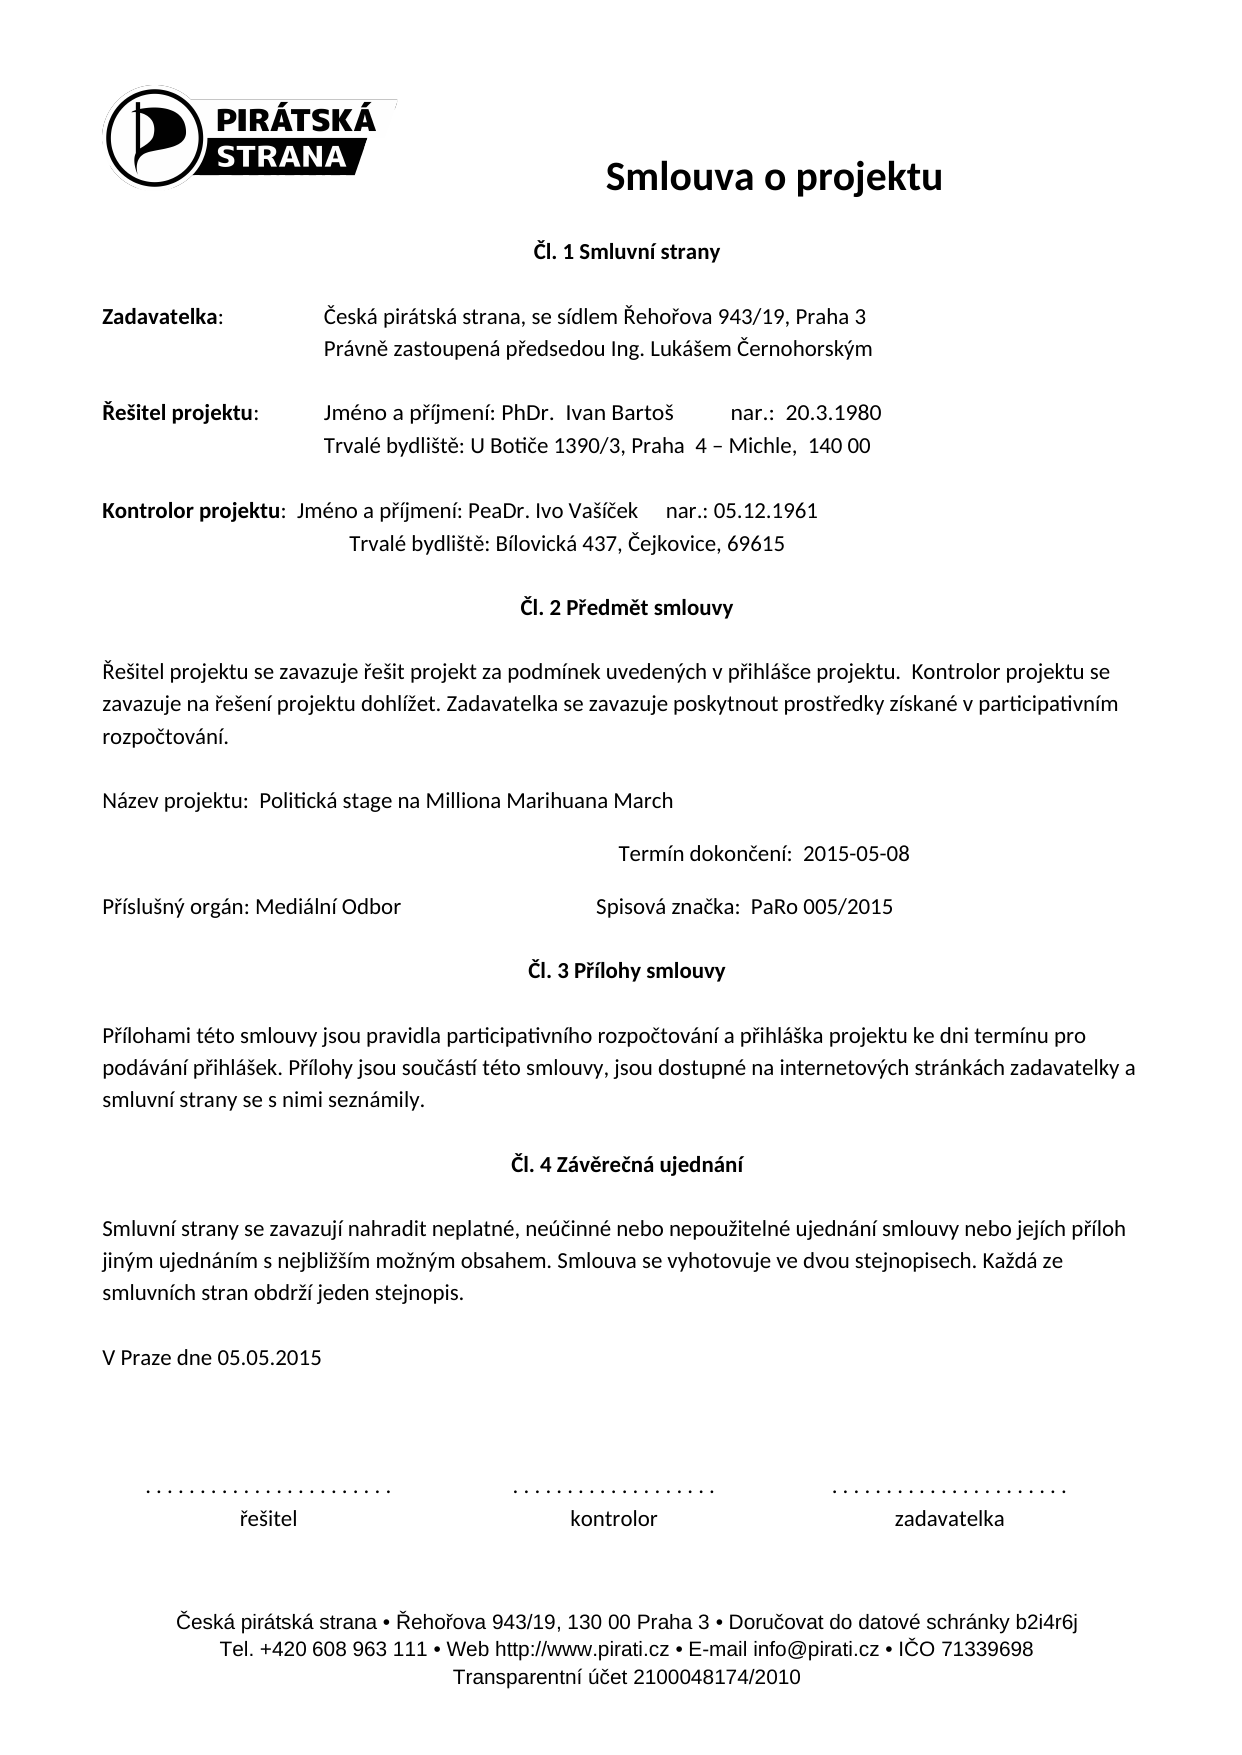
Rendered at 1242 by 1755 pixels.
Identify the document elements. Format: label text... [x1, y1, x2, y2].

text Přílohami této smlouvy jsou pravidla participativního rozpočtování a přihláška projektu ke dni termínu pro podávání přihlášek. Přílohy jsou součástí této smlouvy, jsou dostupné na internetových stránkách zadavatelky a smluvní strany se s nimi seznámily. [102, 1021, 1152, 1113]
text Čl. 1 Smluvní strany [102, 237, 1152, 265]
picture [102, 85, 398, 191]
text Trvalé bydliště: U Botiče 1390/3, Praha 4 – Michle, 140 00 [102, 431, 1151, 492]
text Trvalé bydliště: Bílovická 437, Čejkovice, 69615 [102, 529, 1152, 557]
text Řešitel projektu: Jméno a příjmení: PhDr. Ivan Bartoš nar.: 20.3.1980 [102, 398, 1151, 426]
text Kontrolor projektu: Jméno a příjmení: PeaDr. Ivo Vašíček nar.: 05.12.1961 [102, 496, 1152, 524]
text Zadavatelka: Česká pirátská strana, se sídlem Řehořova 943/19, Praha 3 [102, 302, 1152, 330]
text Čl. 4 Závěrečná ujednání [102, 1150, 1152, 1178]
text Čl. 2 Předmět smlouvy [102, 593, 1152, 621]
text . . . . . . . . . . . . . . . . . . . . . . zadavatelka [793, 1472, 1106, 1532]
text . . . . . . . . . . . . . . . . . . . kontrolor [476, 1472, 752, 1532]
text Právně zastoupená předsedou Ing. Lukášem Černohorským [324, 334, 1152, 362]
text . . . . . . . . . . . . . . . . . . . . . . . [102, 1472, 435, 1499]
text Smluvní strany se zavazují nahradit neplatné, neúčinné nebo nepoužitelné ujednání smlouvy nebo jejích příloh jiným ujednáním s nejbližším možným obsahem. Smlouva se vyhotovuje ve dvou stejnopisech. Každá ze smluvních stran obdrží jeden stejnopis. [102, 1214, 1152, 1306]
text Čl. 3 Přílohy smlouvy [102, 957, 1152, 984]
text Název projektu: Politická stage na Milliona Marihuana March [102, 786, 1152, 814]
text Řešitel projektu se zavazuje řešit projekt za podmínek uvedených v přihlášce projektu. Kontrolor projektu se zavazuje na řešení projektu dohlížet. Zadavatelka se zavazuje poskytnout prostředky získané v participativním rozpočtování. [102, 657, 1152, 750]
text Příslušný orgán: Mediální Odbor Spisová značka: PaRo 005/2015 [102, 892, 1152, 920]
text řešitel [102, 1504, 435, 1532]
text V Praze dne 05.05.2015 [102, 1343, 1152, 1371]
text Termín dokončení: 2015-05-08 [102, 839, 1152, 867]
text Smlouva o projektu [102, 150, 1152, 201]
